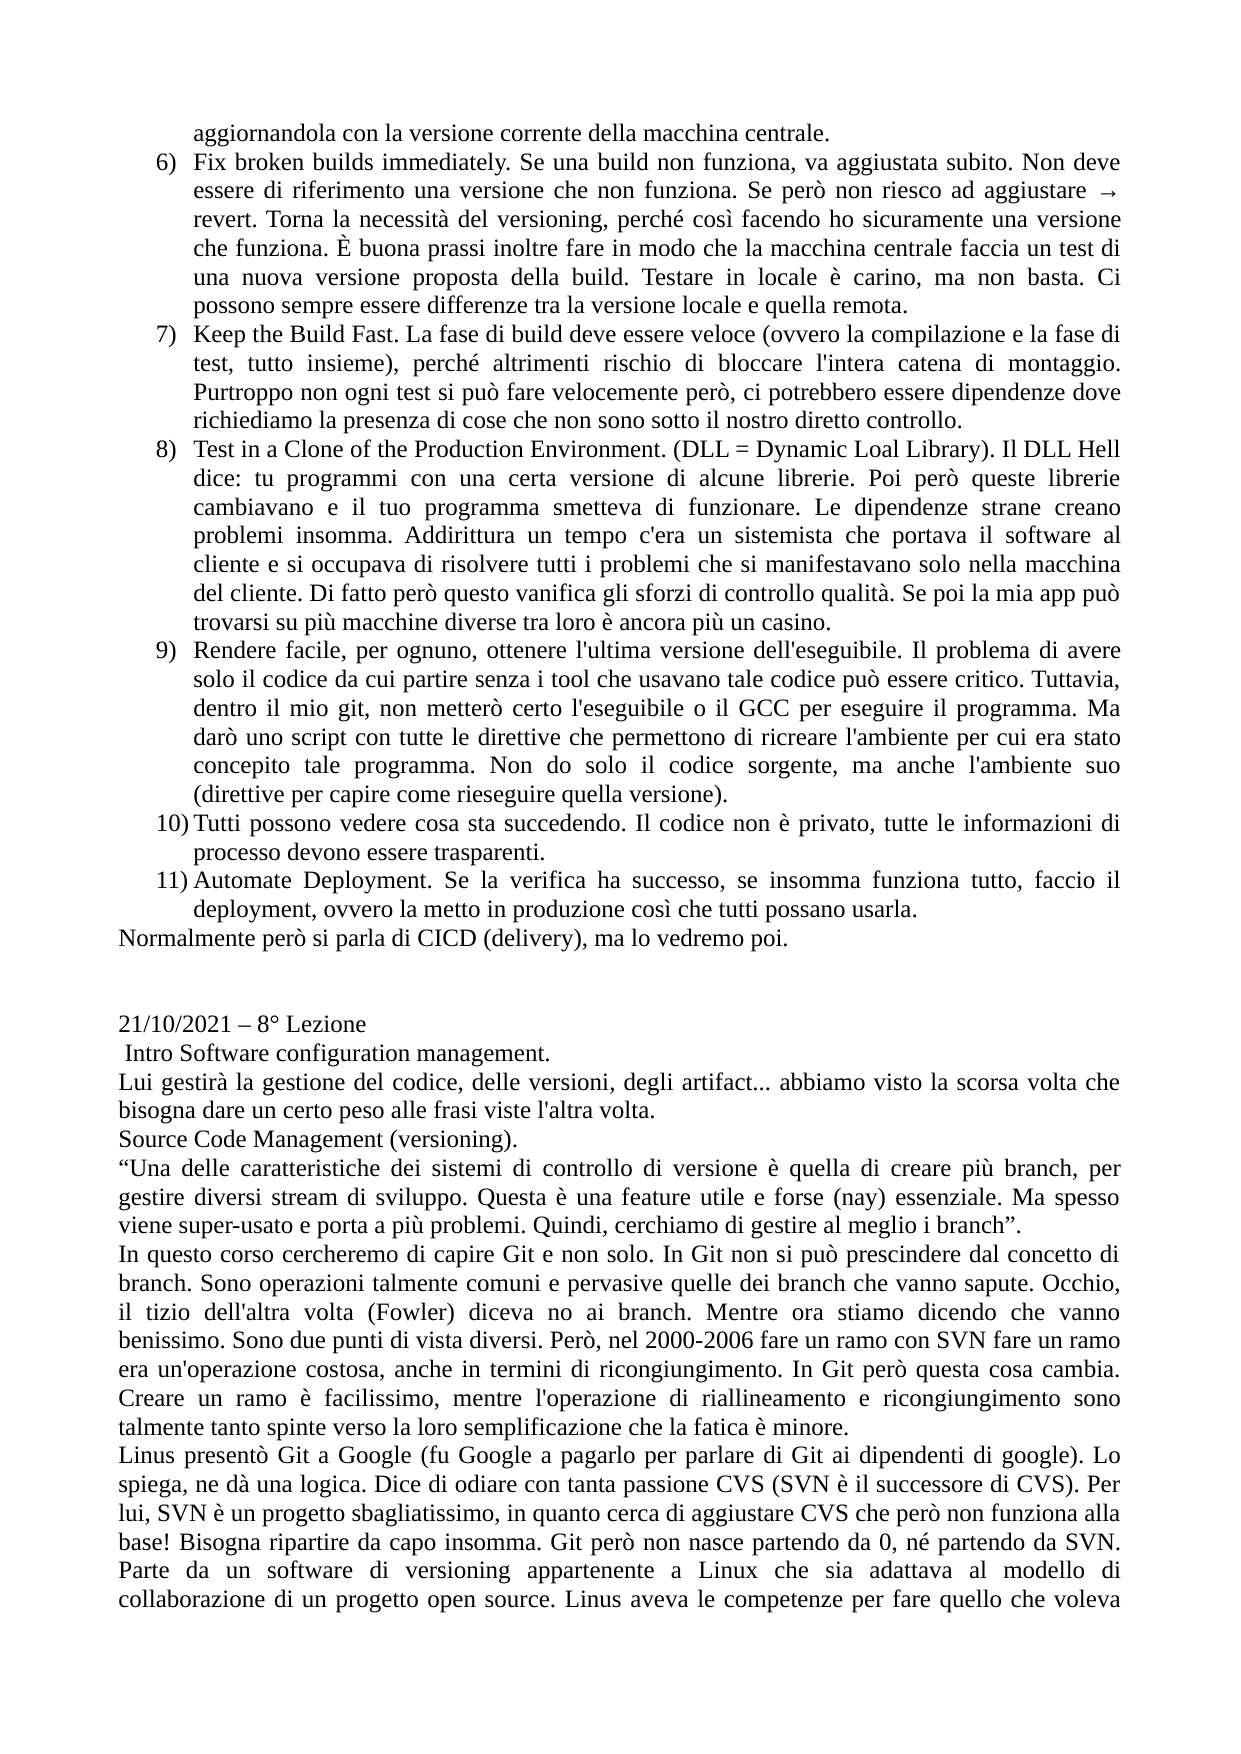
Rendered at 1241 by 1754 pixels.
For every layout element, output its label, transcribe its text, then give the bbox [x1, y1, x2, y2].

list Test in a Clone of the Production Environment. (DLL = Dynamic Loal Library). Il DLL Hell dice: tu programmi con una certa versione di alcune librerie. Poi però queste librerie cambiavano e il tuo programma smetteva di funzionare. Le dipendenze strane creano problemi insomma. Addirittura un tempo c'era un sistemista che portava il software al cliente e si occupava di risolvere tutti i problemi che si manifestavano solo nella macchina del cliente. Di fatto però questo vanifica gli sforzi di controllo qualità. Se poi la mia app può trovarsi su più macchine diverse tra loro è ancora più un casino. [156, 434, 1122, 636]
list Tutti possono vedere cosa sta succedendo. Il codice non è privato, tutte le informazioni di processo devono essere trasparenti. [156, 808, 1122, 866]
list aggiornandola con la versione corrente della macchina centrale. [156, 118, 1122, 147]
text In questo corso cercheremo di capire Git e non solo. In Git non si può prescindere dal concetto di branch. Sono operazioni talmente comuni e pervasive quelle dei branch che vanno sapute. Occhio, il tizio dell'altra volta (Fowler) diceva no ai branch. Mentre ora stiamo dicendo che vanno benissimo. Sono due punti di vista diversi. Però, nel 2000-2006 fare un ramo con SVN fare un ramo era un'operazione costosa, anche in termini di ricongiungimento. In Git però questa cosa cambia. Creare un ramo è facilissimo, mentre l'operazione di riallineamento e ricongiungimento sono talmente tanto spinte verso la loro semplificazione che la fatica è minore. [118, 1239, 1122, 1441]
list Rendere facile, per ognuno, ottenere l'ultima versione dell'eseguibile. Il problema di avere solo il codice da cui partire senza i tool che usavano tale codice può essere critico. Tuttavia, dentro il mio git, non metterò certo l'eseguibile o il GCC per eseguire il programma. Ma darò uno script con tutte le direttive che permettono di ricreare l'ambiente per cui era stato concepito tale programma. Non do solo il codice sorgente, ma anche l'ambiente suo (direttive per capire come rieseguire quella versione). [156, 636, 1122, 808]
text Linus presentò Git a Google (fu Google a pagarlo per parlare di Git ai dipendenti di google). Lo spiega, ne dà una logica. Dice di odiare con tanta passione CVS (SVN è il successore di CVS). Per lui, SVN è un progetto sbagliatissimo, in quanto cerca di aggiustare CVS che però non funziona alla base! Bisogna ripartire da capo insomma. Git però non nasce partendo da 0, né partendo da SVN. Parte da un software di versioning appartenente a Linux che sia adattava al modello di collaborazione di un progetto open source. Linus aveva le competenze per fare quello che voleva [118, 1441, 1122, 1613]
text “Una delle caratteristiche dei sistemi di controllo di versione è quella di creare più branch, per gestire diversi stream di sviluppo. Questa è una feature utile e forse (nay) essenziale. Ma spesso viene super-usato e porta a più problemi. Quindi, cerchiamo di gestire al meglio i branch”. [118, 1153, 1122, 1239]
list Fix broken builds immediately. Se una build non funziona, va aggiustata subito. Non deve essere di riferimento una versione che non funziona. Se però non riesco ad aggiustare → revert. Torna la necessità del versioning, perché così facendo ho sicuramente una versione che funziona. È buona prassi inoltre fare in modo che la macchina centrale faccia un test di una nuova versione proposta della build. Testare in locale è carino, ma non basta. Ci possono sempre essere differenze tra la versione locale e quella remota. [156, 147, 1122, 319]
text 21/10/2021 – 8° Lezione [118, 1009, 1122, 1038]
text Lui gestirà la gestione del codice, delle versioni, degli artifact... abbiamo visto la scorsa volta che bisogna dare un certo peso alle frasi viste l'altra volta. [118, 1067, 1122, 1124]
text Intro Software configuration management. [118, 1038, 1122, 1067]
text Source Code Management (versioning). [118, 1124, 1122, 1153]
list Keep the Build Fast. La fase di build deve essere veloce (ovvero la compilazione e la fase di test, tutto insieme), perché altrimenti rischio di bloccare l'intera catena di montaggio. Purtroppo non ogni test si può fare velocemente però, ci potrebbero essere dipendenze dove richiediamo la presenza di cose che non sono sotto il nostro diretto controllo. [156, 319, 1122, 434]
list Automate Deployment. Se la verifica ha successo, se insomma funziona tutto, faccio il deployment, ovvero la metto in produzione così che tutti possano usarla. [156, 866, 1122, 923]
text Normalmente però si parla di CICD (delivery), ma lo vedremo poi. [118, 923, 1122, 952]
